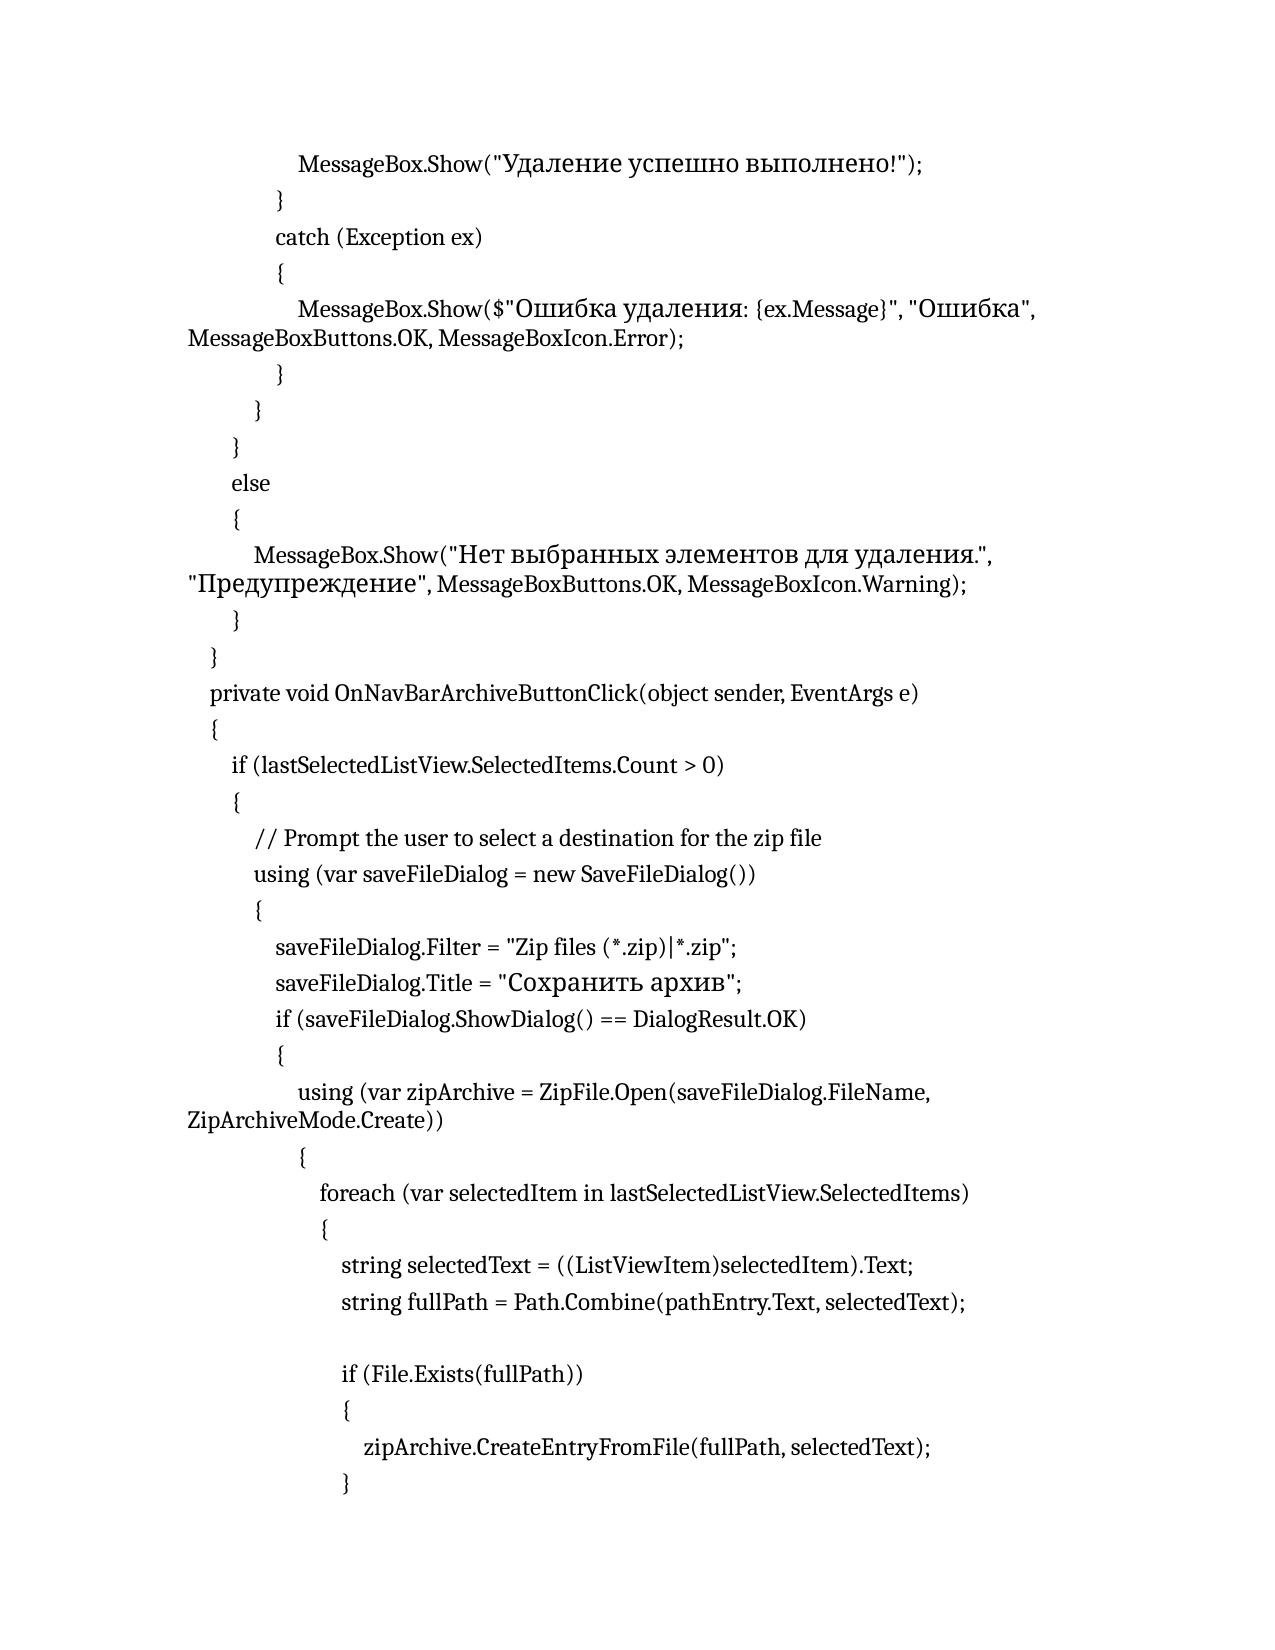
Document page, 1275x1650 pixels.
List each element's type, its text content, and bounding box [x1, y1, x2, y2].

text saveFileDialog.Title = "Сохранить архив"; [187, 969, 1087, 997]
text foreach (var selectedItem in lastSelectedListView.SelectedItems) [187, 1179, 1087, 1207]
text else [187, 469, 1087, 497]
text if (lastSelectedListView.SelectedItems.Count > 0) [187, 751, 1087, 780]
text { [187, 715, 1087, 744]
text if (saveFileDialog.ShowDialog() == DialogResult.OK) [187, 1005, 1087, 1034]
text saveFileDialog.Filter = "Zip files (*.zip)|*.zip"; [187, 932, 1087, 961]
text } [187, 186, 1087, 215]
text } [187, 396, 1087, 425]
text { [187, 787, 1087, 816]
text // Prompt the user to select a destination for the zip file [187, 824, 1087, 852]
text } [187, 606, 1087, 635]
text { [187, 896, 1087, 925]
text { [187, 505, 1087, 534]
text string fullPath = Path.Combine(pathEntry.Text, selectedText); [187, 1287, 1087, 1316]
text MessageBox.Show($"Ошибка удаления: {ex.Message}", "Ошибка", MessageBoxButtons.OK, MessageBoxIcon.Error); [187, 295, 1087, 352]
text { [187, 1041, 1087, 1070]
text { [187, 1215, 1087, 1244]
text private void OnNavBarArchiveButtonClick(object sender, EventArgs e) [187, 679, 1087, 707]
text { [187, 259, 1087, 287]
text zipArchive.CreateEntryFromFile(fullPath, selectedText); [187, 1432, 1087, 1461]
text } [187, 432, 1087, 461]
text using (var zipArchive = ZipFile.Open(saveFileDialog.FileName, ZipArchiveMode.Create)) [187, 1077, 1087, 1135]
text MessageBox.Show("Нет выбранных элементов для удаления.", "Предупреждение", MessageBoxButtons.OK, MessageBoxIcon.Warning); [187, 541, 1087, 599]
text MessageBox.Show("Удаление успешно выполнено!"); [187, 150, 1087, 179]
text string selectedText = ((ListViewItem)selectedItem).Text; [187, 1251, 1087, 1280]
text } [187, 360, 1087, 389]
text catch (Exception ex) [187, 222, 1087, 251]
text { [187, 1142, 1087, 1171]
text if (File.Exists(fullPath)) [187, 1360, 1087, 1389]
text } [187, 1469, 1087, 1497]
text { [187, 1396, 1087, 1425]
text } [187, 642, 1087, 671]
text using (var saveFileDialog = new SaveFileDialog()) [187, 860, 1087, 889]
